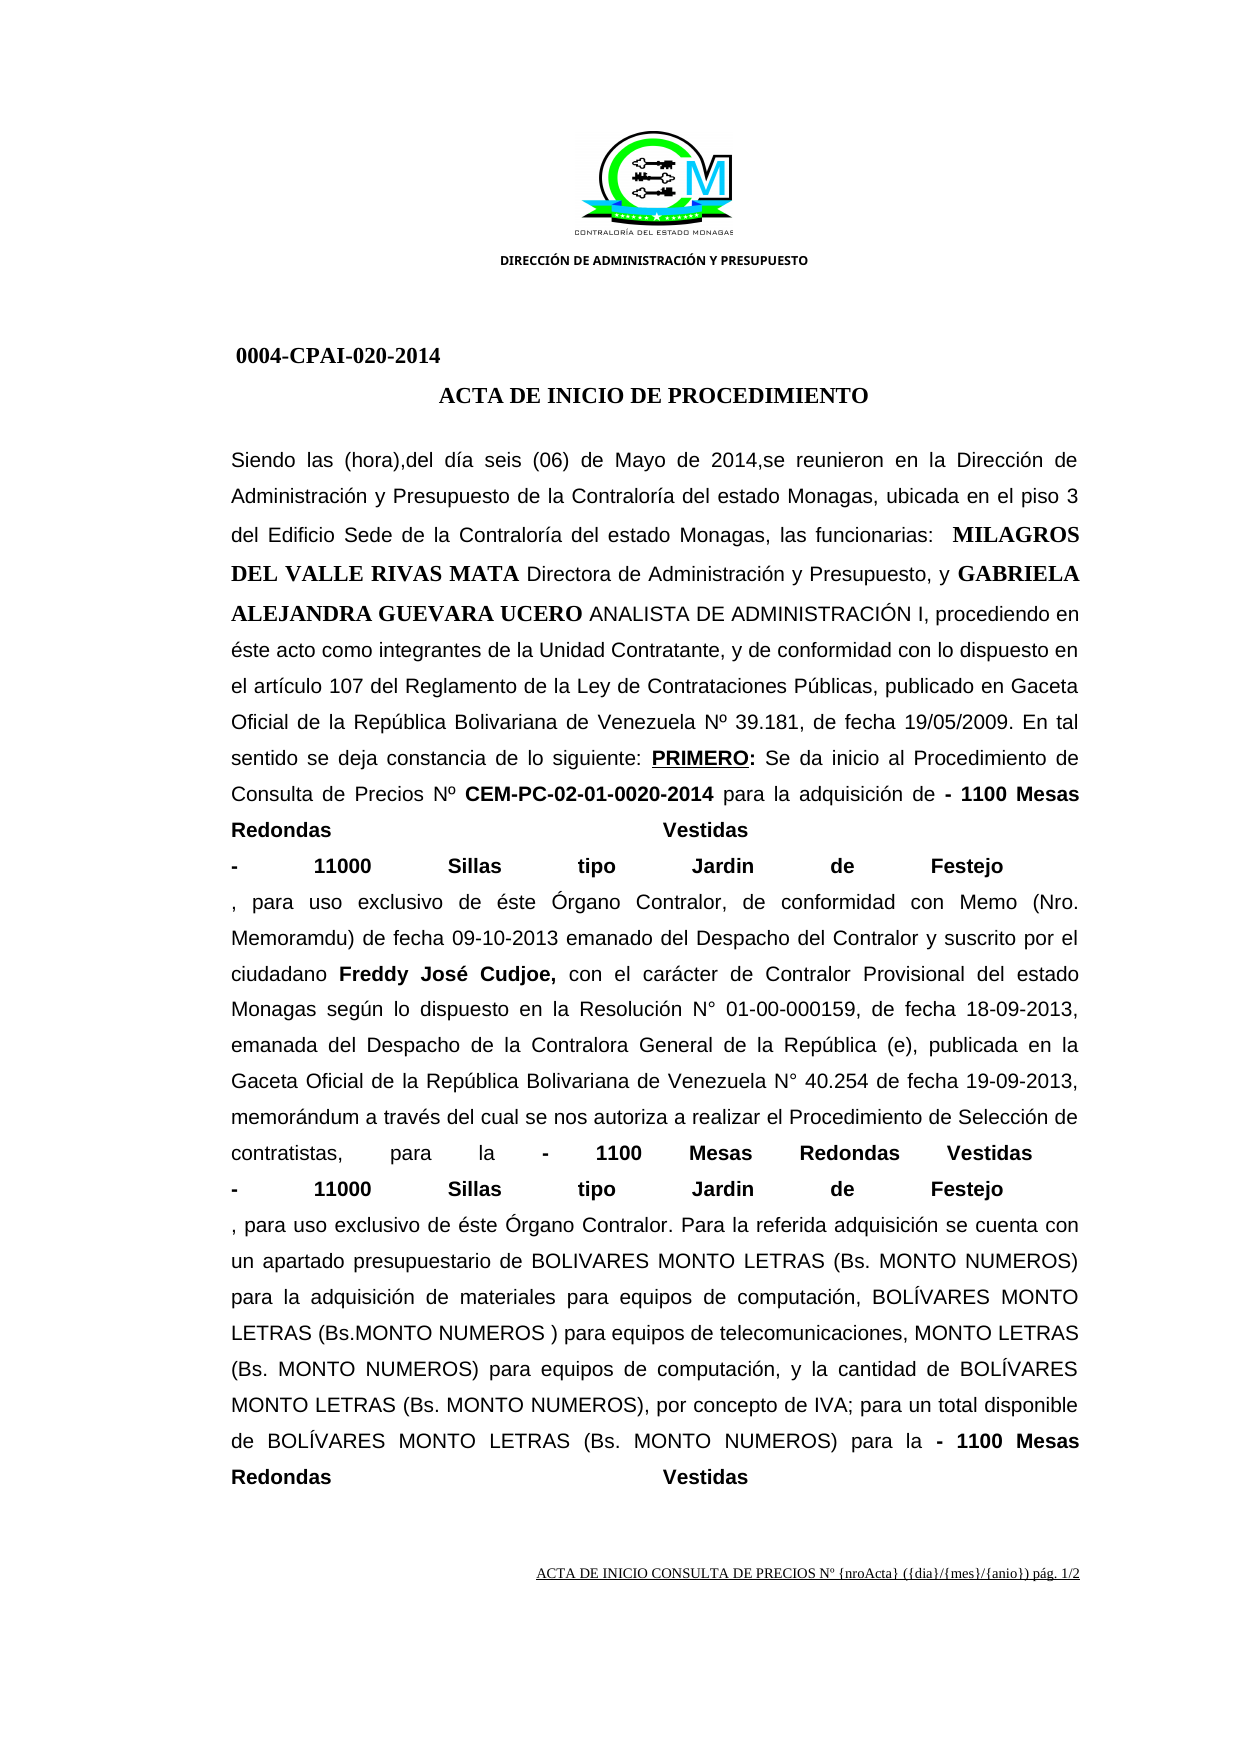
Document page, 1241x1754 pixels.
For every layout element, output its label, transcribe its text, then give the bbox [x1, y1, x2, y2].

picture [574, 131, 733, 235]
text ACTA DE INICIO DE PROCEDIMIENTO [228, 382, 1080, 408]
text 0004-CPAI-020-2014 [230, 342, 1080, 369]
text Siendo las (hora),del día seis (06) de Mayo de 2014,se reunieron en la Dirección de Administración y Presupuesto de la Contraloría del estado Monagas, ubicada en el piso 3 del Edificio Sede de la Contraloría del estado Monagas, las funcionarias: MILAGROS DEL VALLE RIVAS MATA Directora de Administración y Presupuesto, y GABRIELA ALEJANDRA GUEVARA UCERO ANALISTA DE ADMINISTRACIÓN I, procediendo en éste acto como integrantes de la Unidad Contratante, y de conformidad con lo dispuesto en el artículo 107 del Reglamento de la Ley de Contrataciones Públicas, publicado en Gaceta Oficial de la República Bolivariana de Venezuela Nº 39.181, de fecha 19/05/2009. En tal sentido se deja constancia de lo siguiente: PRIMERO: Se da inicio al Procedimiento de Consulta de Precios Nº CEM-PC-02-01-0020-2014 para la adquisición de - 1100 Mesas Redondas Vestidas - 11000 Sillas tipo Jardin de Festejo , para uso exclusivo de éste Órgano Contralor, de conformidad con Memo (Nro. Memoramdu) de fecha 09-10-2013 emanado del Despacho del Contralor y suscrito por el ciudadano Freddy José Cudjoe, con el carácter de Contralor Provisional del estado Monagas según lo dispuesto en la Resolución N° 01-00-000159, de fecha 18-09-2013, emanada del Despacho de la Contralora General de la República (e), publicada en la Gaceta Oficial de la República Bolivariana de Venezuela N° 40.254 de fecha 19-09-2013, memorándum a través del cual se nos autoriza a realizar el Procedimiento de Selección de contratistas, para la - 1100 Mesas Redondas Vestidas - 11000 Sillas tipo Jardin de Festejo , para uso exclusivo de éste Órgano Contralor. Para la referida adquisición se cuenta con un apartado presupuestario de BOLIVARES MONTO LETRAS (Bs. MONTO NUMEROS) para la adquisición de materiales para equipos de computación, BOLÍVARES MONTO LETRAS (Bs.MONTO NUMEROS ) para equipos de telecomunicaciones, MONTO LETRAS (Bs. MONTO NUMEROS) para equipos de computación, y la cantidad de BOLÍVARES MONTO LETRAS (Bs. MONTO NUMEROS), por concepto de IVA; para un total disponible de BOLÍVARES MONTO LETRAS (Bs. MONTO NUMEROS) para la - 1100 Mesas Redondas Vestidas [231, 448, 1080, 1488]
